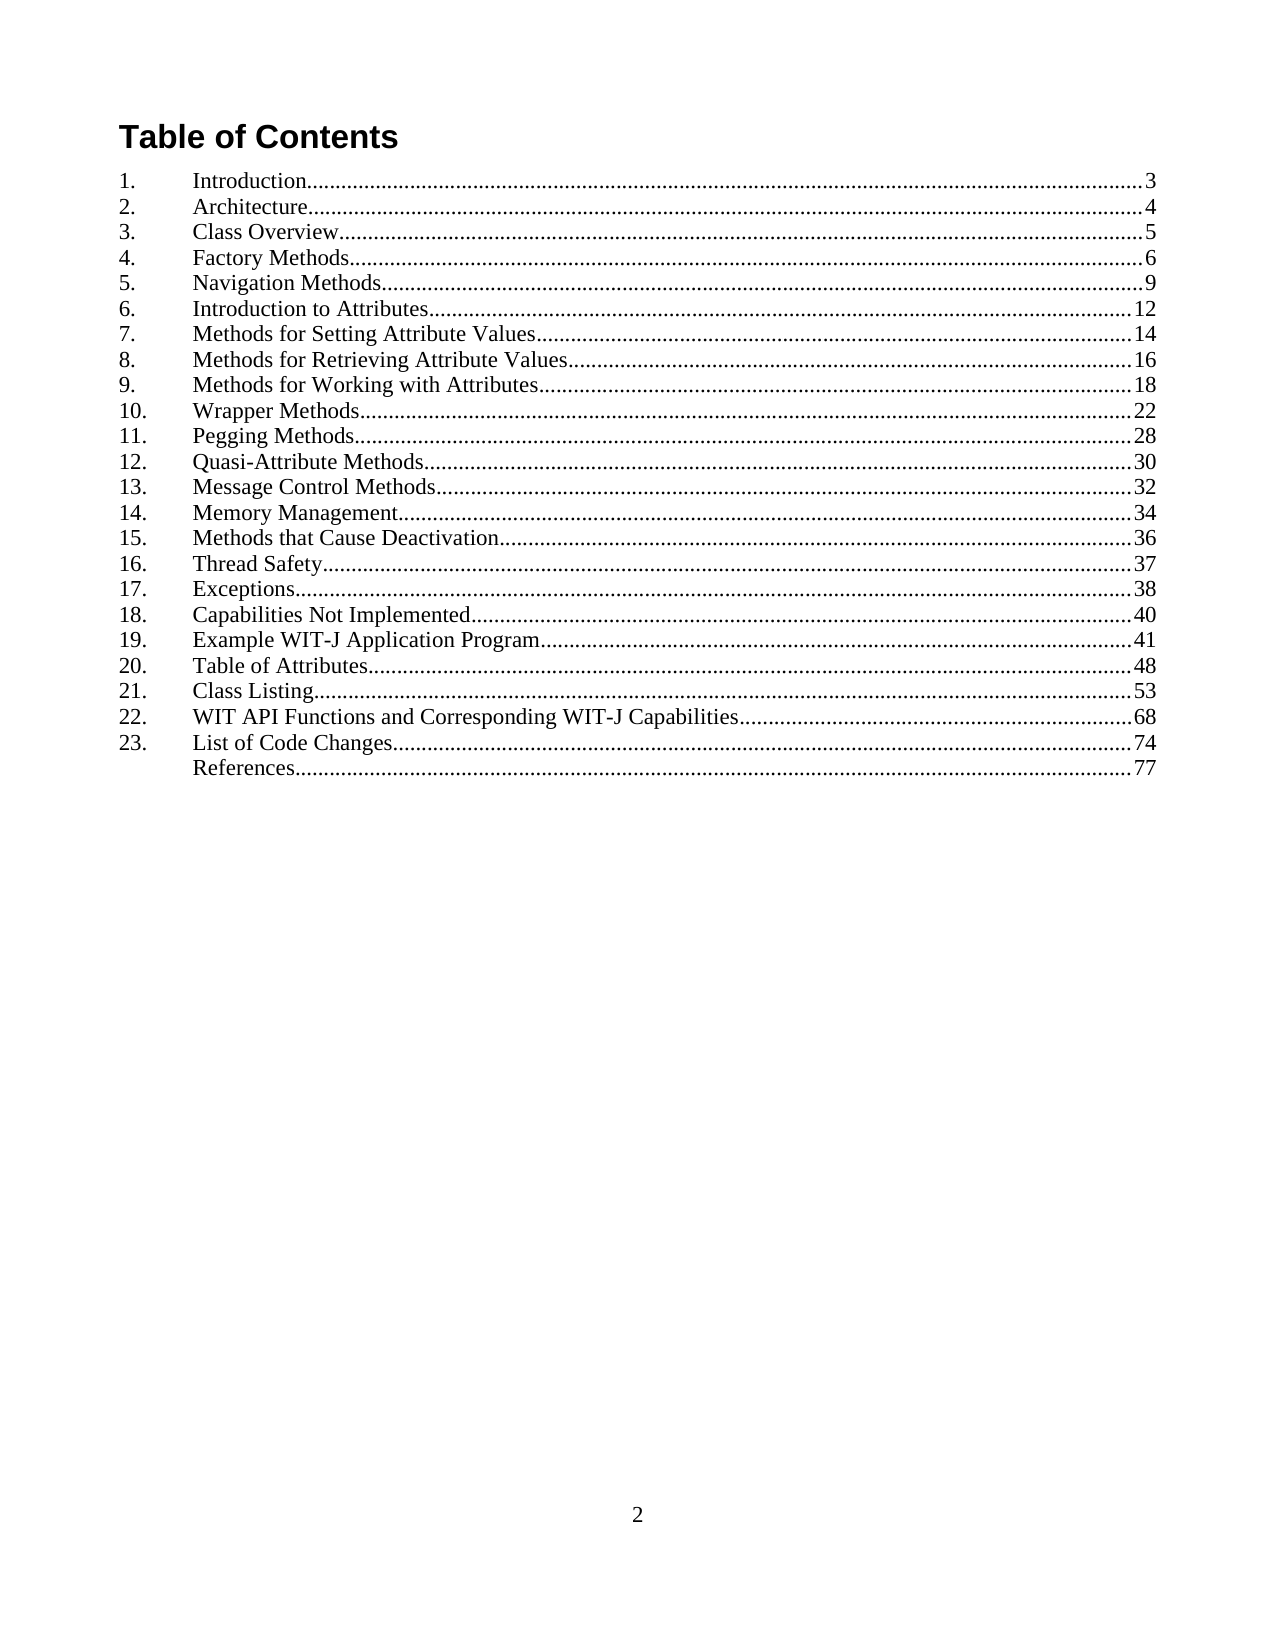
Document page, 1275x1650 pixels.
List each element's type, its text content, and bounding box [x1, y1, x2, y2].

text 5. Navigation Methods 9 [118, 270, 1156, 296]
text 14. Memory Management 34 [118, 500, 1156, 525]
text 7. Methods for Setting Attribute Values 14 [118, 321, 1156, 347]
text 3. Class Overview 5 [118, 219, 1156, 244]
text 20. Table of Attributes 48 [118, 653, 1156, 678]
text 13. Message Control Methods 32 [118, 474, 1156, 500]
text 21. Class Listing 53 [118, 678, 1156, 704]
text 16. Thread Safety 37 [118, 551, 1156, 576]
text 12. Quasi-Attribute Methods 30 [118, 449, 1156, 474]
text 18. Capabilities Not Implemented 40 [118, 602, 1156, 627]
text 9. Methods for Working with Attributes 18 [118, 372, 1156, 398]
text 1. Introduction 3 [118, 168, 1156, 193]
text 15. Methods that Cause Deactivation 36 [118, 525, 1156, 551]
text 11. Pegging Methods 28 [118, 423, 1156, 449]
text 2. Architecture 4 [118, 193, 1156, 219]
text 22. WIT API Functions and Corresponding WIT-J Capabilities 68 [118, 704, 1156, 729]
text 10. Wrapper Methods 22 [118, 398, 1156, 423]
text 17. Exceptions 38 [118, 576, 1156, 602]
subtitle Table of Contents [118, 118, 1156, 156]
text 6. Introduction to Attributes 12 [118, 296, 1156, 321]
text 4. Factory Methods 6 [118, 244, 1156, 270]
text References 77 [118, 755, 1156, 781]
text 19. Example WIT-J Application Program 41 [118, 627, 1156, 653]
text 23. List of Code Changes 74 [118, 729, 1156, 755]
text 8. Methods for Retrieving Attribute Values 16 [118, 347, 1156, 372]
